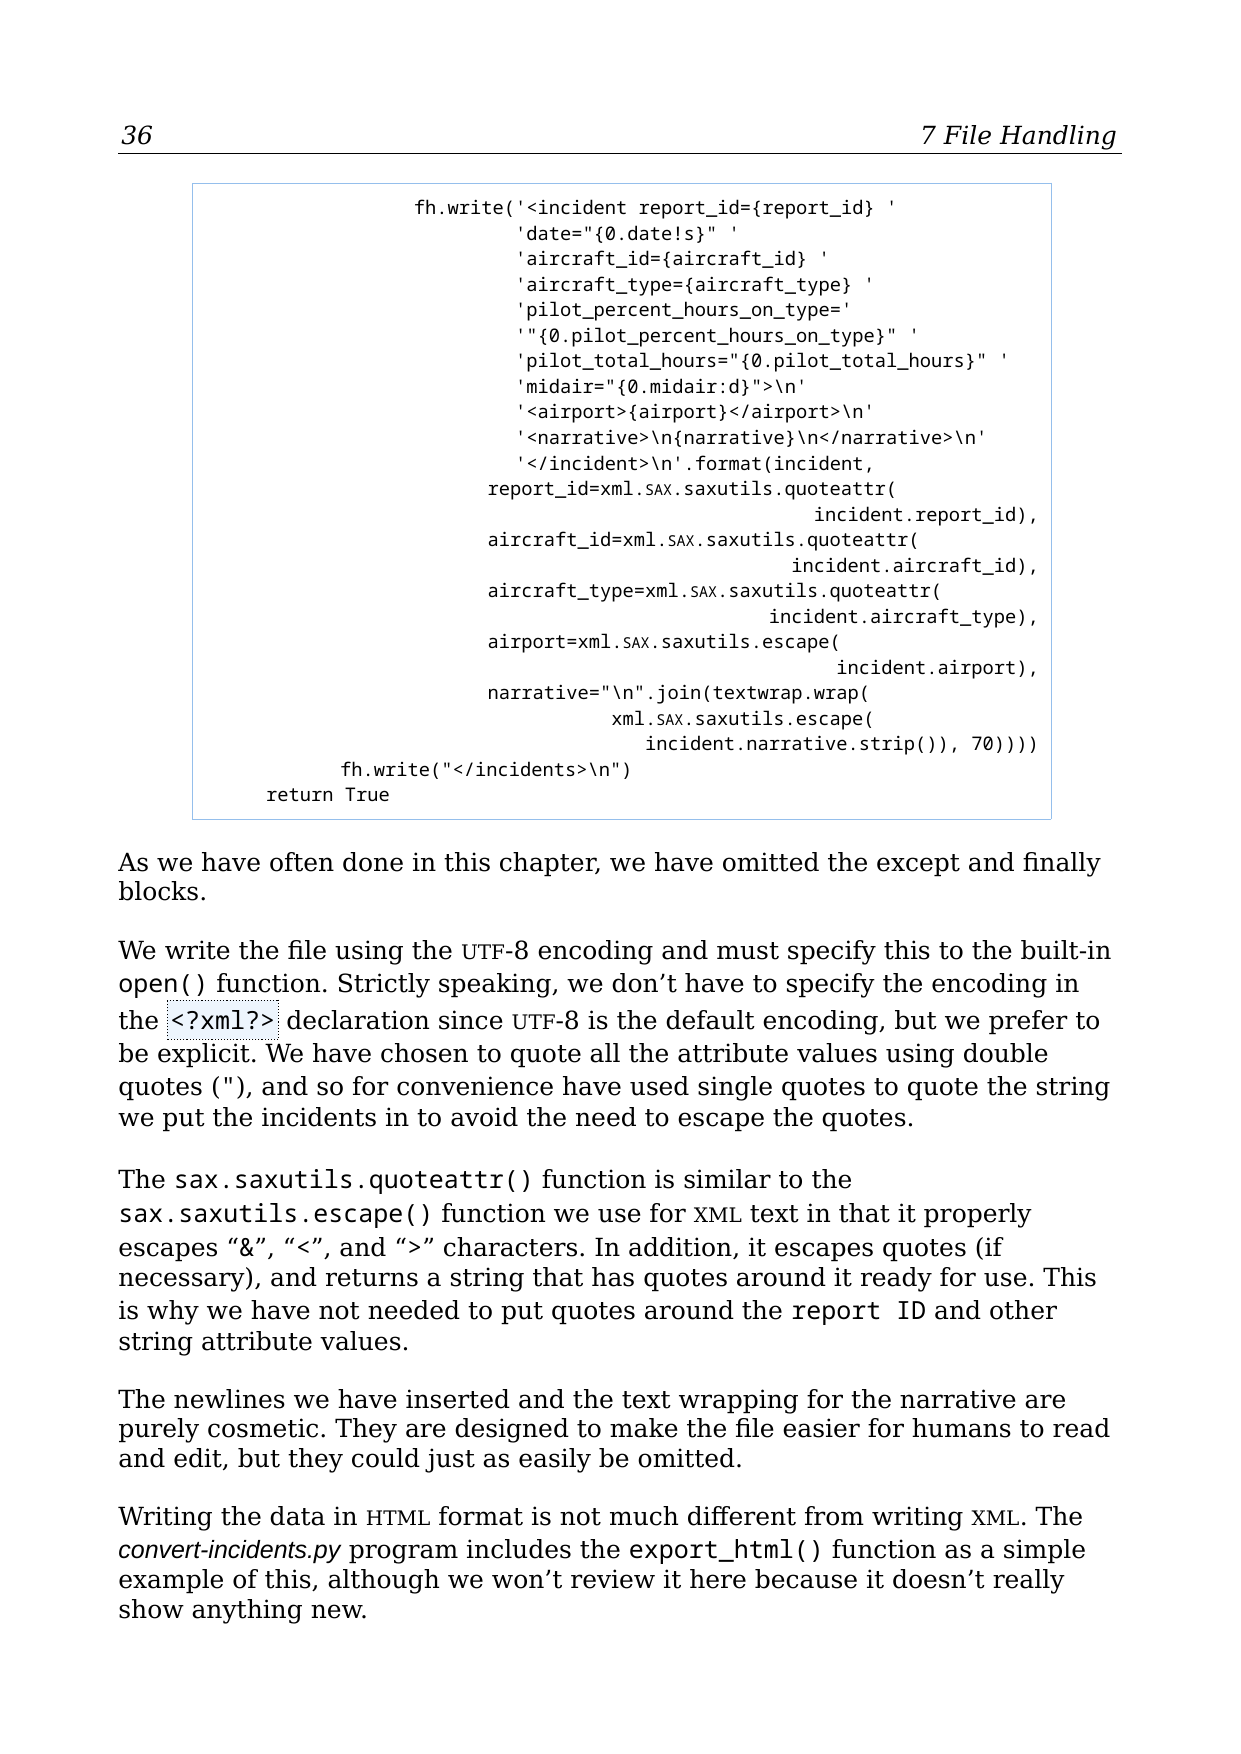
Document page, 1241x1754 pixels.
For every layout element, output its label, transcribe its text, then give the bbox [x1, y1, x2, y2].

text '</incident>\n'.format(incident, [193, 438, 1051, 463]
text We write the file using the utf-8 encoding and must specify this to the built-in open() function. Strictly speaking, we don’t have to specify the encoding in the <?xml?> declaration since utf-8 is the default encoding, but we prefer to be explicit. We have chosen to quote all the attribute values using double quotes ("), and so for convenience have used single quotes to quote the string we put the incidents in to avoid the need to escape the quotes. [118, 936, 1122, 1132]
text incident.aircraft_id), [193, 540, 1051, 566]
text '<airport>{airport}</airport>\n' [193, 387, 1051, 412]
text xml.sax.saxutils.escape( [193, 693, 1051, 719]
text aircraft_id=xml.sax.saxutils.quoteattr( [193, 514, 1051, 540]
text 'date="{0.date!s}" ' [193, 208, 1051, 234]
text incident.narrative.strip()), 70)))) [193, 719, 1051, 744]
text incident.airport), [193, 642, 1051, 668]
text aircraft_type=xml.sax.saxutils.quoteattr( [193, 566, 1051, 591]
text The newlines we have inserted and the text wrapping for the narrative are purely cosmetic. They are designed to make the file easier for humans to read and edit, but they could just as easily be omitted. [118, 1386, 1122, 1473]
text 'midair="{0.midair:d}">\n' [193, 361, 1051, 387]
text 'pilot_percent_hours_on_type=' [193, 285, 1051, 310]
text 'aircraft_type={aircraft_type} ' [193, 259, 1051, 285]
text airport=xml.sax.saxutils.escape( [193, 617, 1051, 642]
text Writing the data in html format is not much different from writing xml. The convert-incidents.py program includes the export_html() function as a simple example of this, although we won’t review it here because it doesn’t really show anything new. [118, 1502, 1122, 1624]
text 'aircraft_id={aircraft_id} ' [193, 234, 1051, 259]
text '<narrative>\n{narrative}\n</narrative>\n' [193, 412, 1051, 438]
text fh.write('<incident report_id={report_id} ' [193, 184, 1051, 208]
text incident.aircraft_type), [193, 591, 1051, 617]
text '"{0.pilot_percent_hours_on_type}" ' [193, 310, 1051, 336]
text fh.write("</incidents>\n") [193, 744, 1051, 770]
text As we have often done in this chapter, we have omitted the except and finally blocks. [118, 848, 1122, 907]
text The sax.saxutils.quoteattr() function is similar to the sax.saxutils.escape() function we use for xml text in that it properly escapes “&”, “<”, and “>” characters. In addition, it escapes quotes (if necessary), and returns a string that has quotes around it ready for use. This is why we have not needed to put quotes around the report ID and other string attribute values. [118, 1161, 1122, 1356]
text incident.report_id), [193, 489, 1051, 514]
text return True [193, 770, 1051, 819]
text narrative="\n".join(textwrap.wrap( [193, 668, 1051, 693]
text report_id=xml.sax.saxutils.quoteattr( [193, 463, 1051, 489]
text 'pilot_total_hours="{0.pilot_total_hours}" ' [193, 336, 1051, 361]
